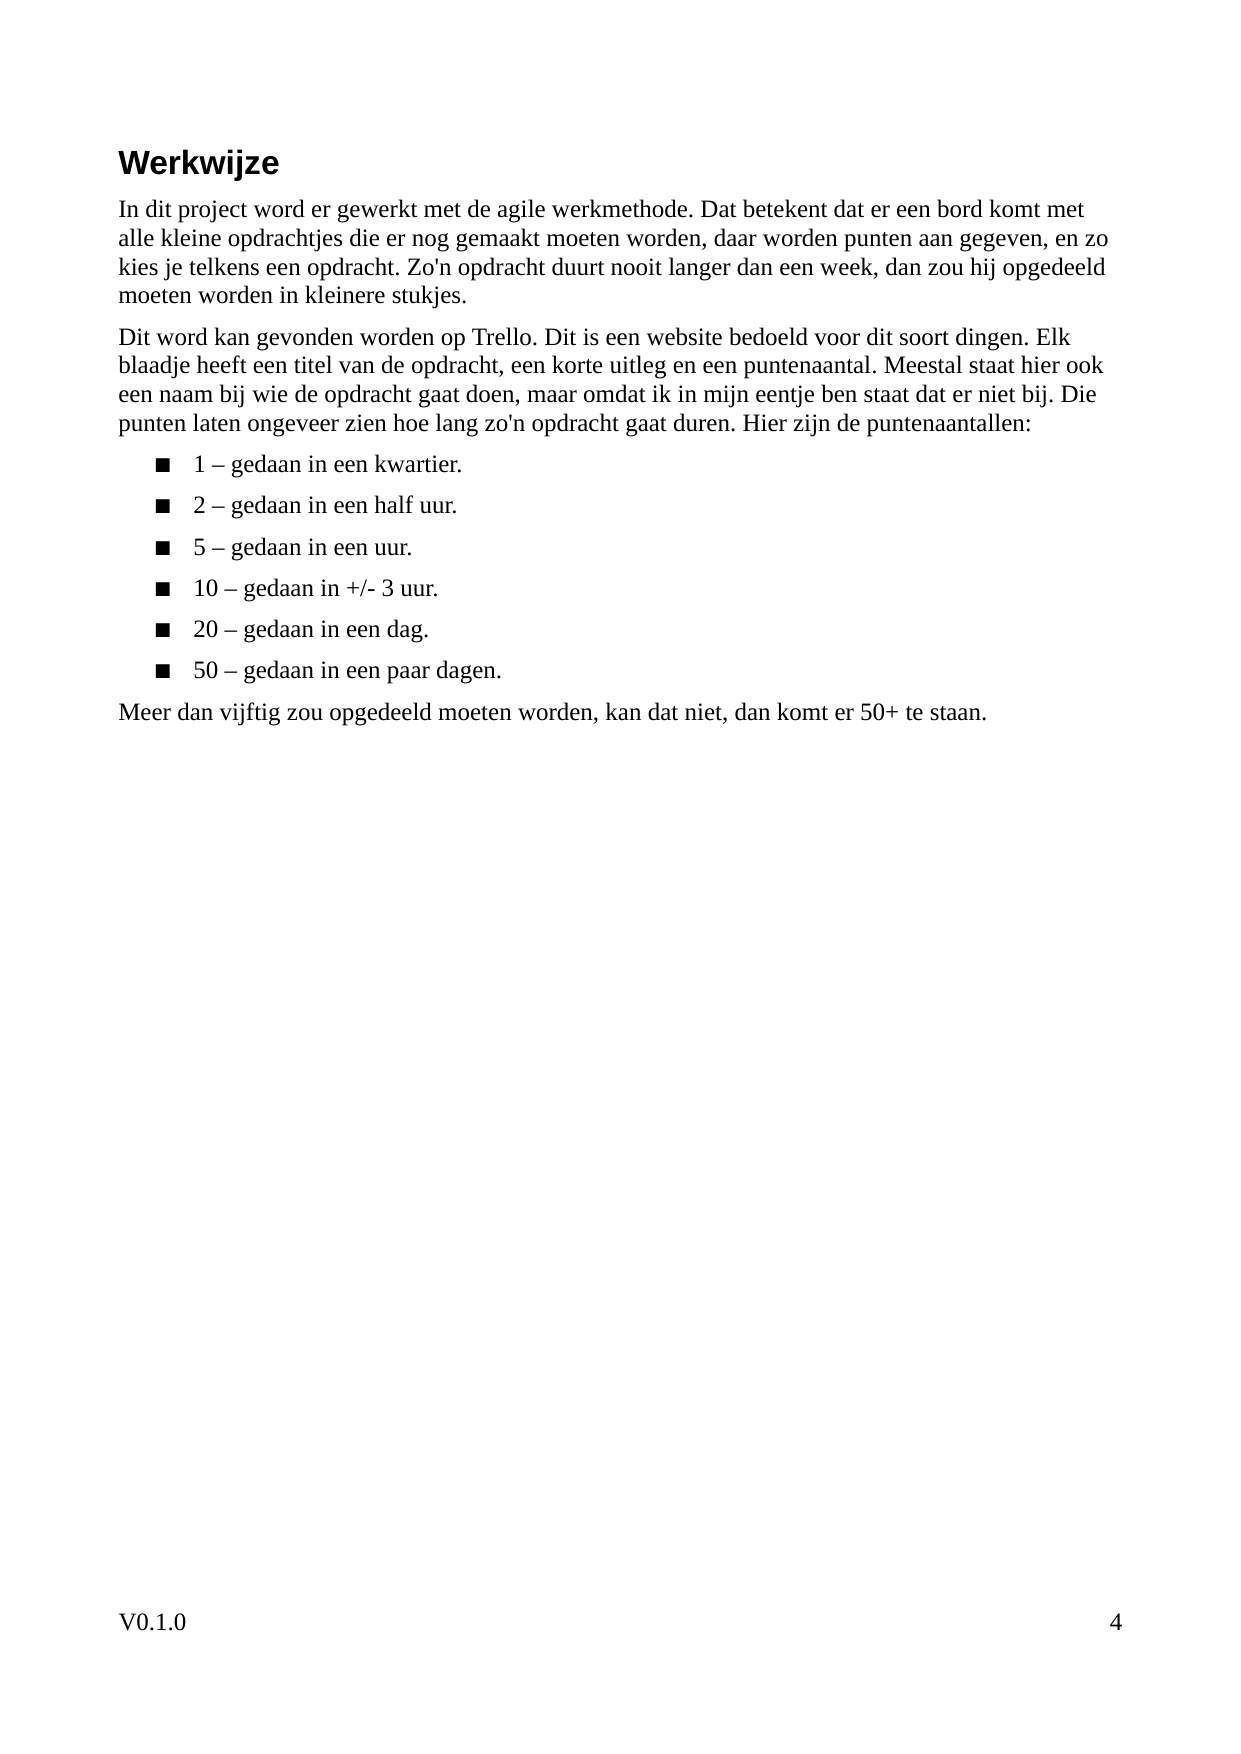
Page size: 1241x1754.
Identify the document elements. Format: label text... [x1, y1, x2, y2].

list 2 – gedaan in een half uur. [156, 491, 1122, 519]
text Dit word kan gevonden worden op Trello. Dit is een website bedoeld voor dit soort dingen. Elk blaadje heeft een titel van de opdracht, een korte uitleg en een puntenaantal. Meestal staat hier ook een naam bij wie de opdracht gaat doen, maar omdat ik in mijn eentje ben staat dat er niet bij. Die punten laten ongeveer zien hoe lang zo'n opdracht gaat duren. Hier zijn de puntenaantallen: [118, 322, 1122, 437]
subtitle Werkwijze [118, 143, 1122, 182]
text In dit project word er gewerkt met de agile werkmethode. Dat betekent dat er een bord komt met alle kleine opdrachtjes die er nog gemaakt moeten worden, daar worden punten aan gegeven, en zo kies je telkens een opdracht. Zo'n opdracht duurt nooit langer dan een week, dan zou hij opgedeeld moeten worden in kleinere stukjes. [118, 194, 1122, 309]
list 20 – gedaan in een dag. [156, 614, 1122, 643]
list 5 – gedaan in een uur. [156, 532, 1122, 561]
list 50 – gedaan in een paar dagen. [156, 656, 1122, 684]
list 10 – gedaan in +/- 3 uur. [156, 573, 1122, 602]
list 1 – gedaan in een kwartier. [156, 449, 1122, 478]
text Meer dan vijftig zou opgedeeld moeten worden, kan dat niet, dan komt er 50+ te staan. [118, 697, 1122, 726]
